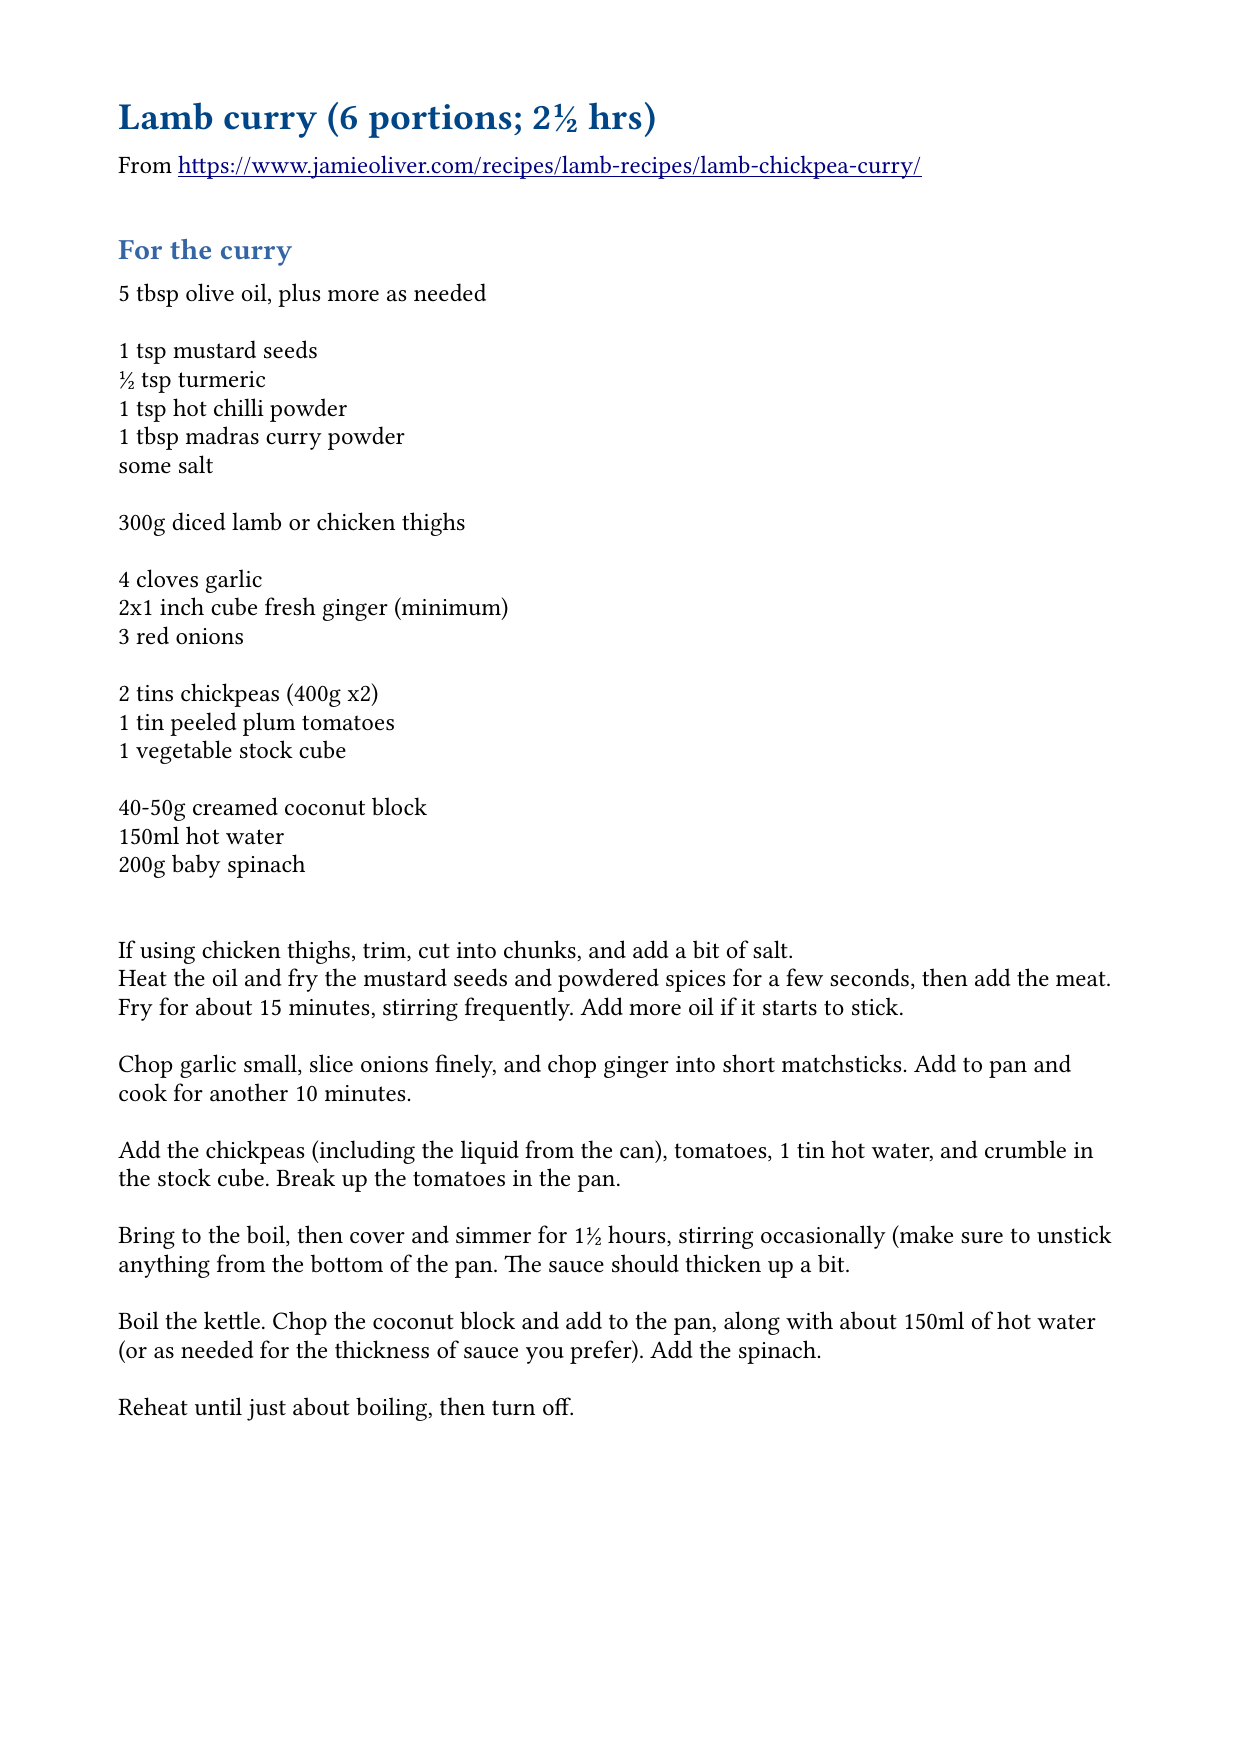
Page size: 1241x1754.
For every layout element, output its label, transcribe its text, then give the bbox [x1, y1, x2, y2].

text 3 red onions [118, 622, 1122, 650]
text 2x1 inch cube fresh ginger (minimum) [118, 593, 1122, 622]
text 300g diced lamb or chicken thighs [118, 508, 1122, 536]
text 1 tsp hot chilli powder [118, 393, 1122, 422]
text 1 tin peeled plum tomatoes [118, 707, 1122, 736]
text 1 vegetable stock cube [118, 736, 1122, 764]
text 5 tbsp olive oil, plus more as needed [118, 279, 1122, 308]
text From https://www.jamieoliver.com/recipes/lamb-recipes/lamb-chickpea-curry/ [118, 152, 1122, 180]
text Boil the kettle. Chop the coconut block and add to the pan, along with about 150ml of hot water (or as needed for the thickness of sauce you prefer). Add the spinach. [118, 1307, 1122, 1364]
text some salt [118, 451, 1122, 479]
text 200g baby spinach [118, 850, 1122, 879]
text 1 tbsp madras curry powder [118, 422, 1122, 451]
text Add the chickpeas (including the liquid from the can), tomatoes, 1 tin hot water, and crumble in the stock cube. Break up the tomatoes in the pan. [118, 1136, 1122, 1193]
text Reheat until just about boiling, then turn off. [118, 1393, 1122, 1421]
text 150ml hot water [118, 822, 1122, 850]
subtitle Lamb curry (6 portions; 2½ hrs) [118, 96, 1122, 139]
subtitle For the curry [118, 234, 1122, 267]
text Chop garlic small, slice onions finely, and chop ginger into short matchsticks. Add to pan and cook for another 10 minutes. [118, 1050, 1122, 1107]
text If using chicken thighs, trim, cut into chunks, and add a bit of salt. [118, 936, 1122, 964]
text ½ tsp turmeric [118, 365, 1122, 393]
text Bring to the boil, then cover and simmer for 1½ hours, stirring occasionally (make sure to unstick anything from the bottom of the pan. The sauce should thicken up a bit. [118, 1221, 1122, 1278]
text 1 tsp mustard seeds [118, 336, 1122, 365]
text 2 tins chickpeas (400g x2) [118, 679, 1122, 707]
text 40-50g creamed coconut block [118, 793, 1122, 822]
text Heat the oil and fry the mustard seeds and powdered spices for a few seconds, then add the meat. [118, 964, 1122, 993]
text Fry for about 15 minutes, stirring frequently. Add more oil if it starts to stick. [118, 993, 1122, 1021]
text 4 cloves garlic [118, 565, 1122, 593]
